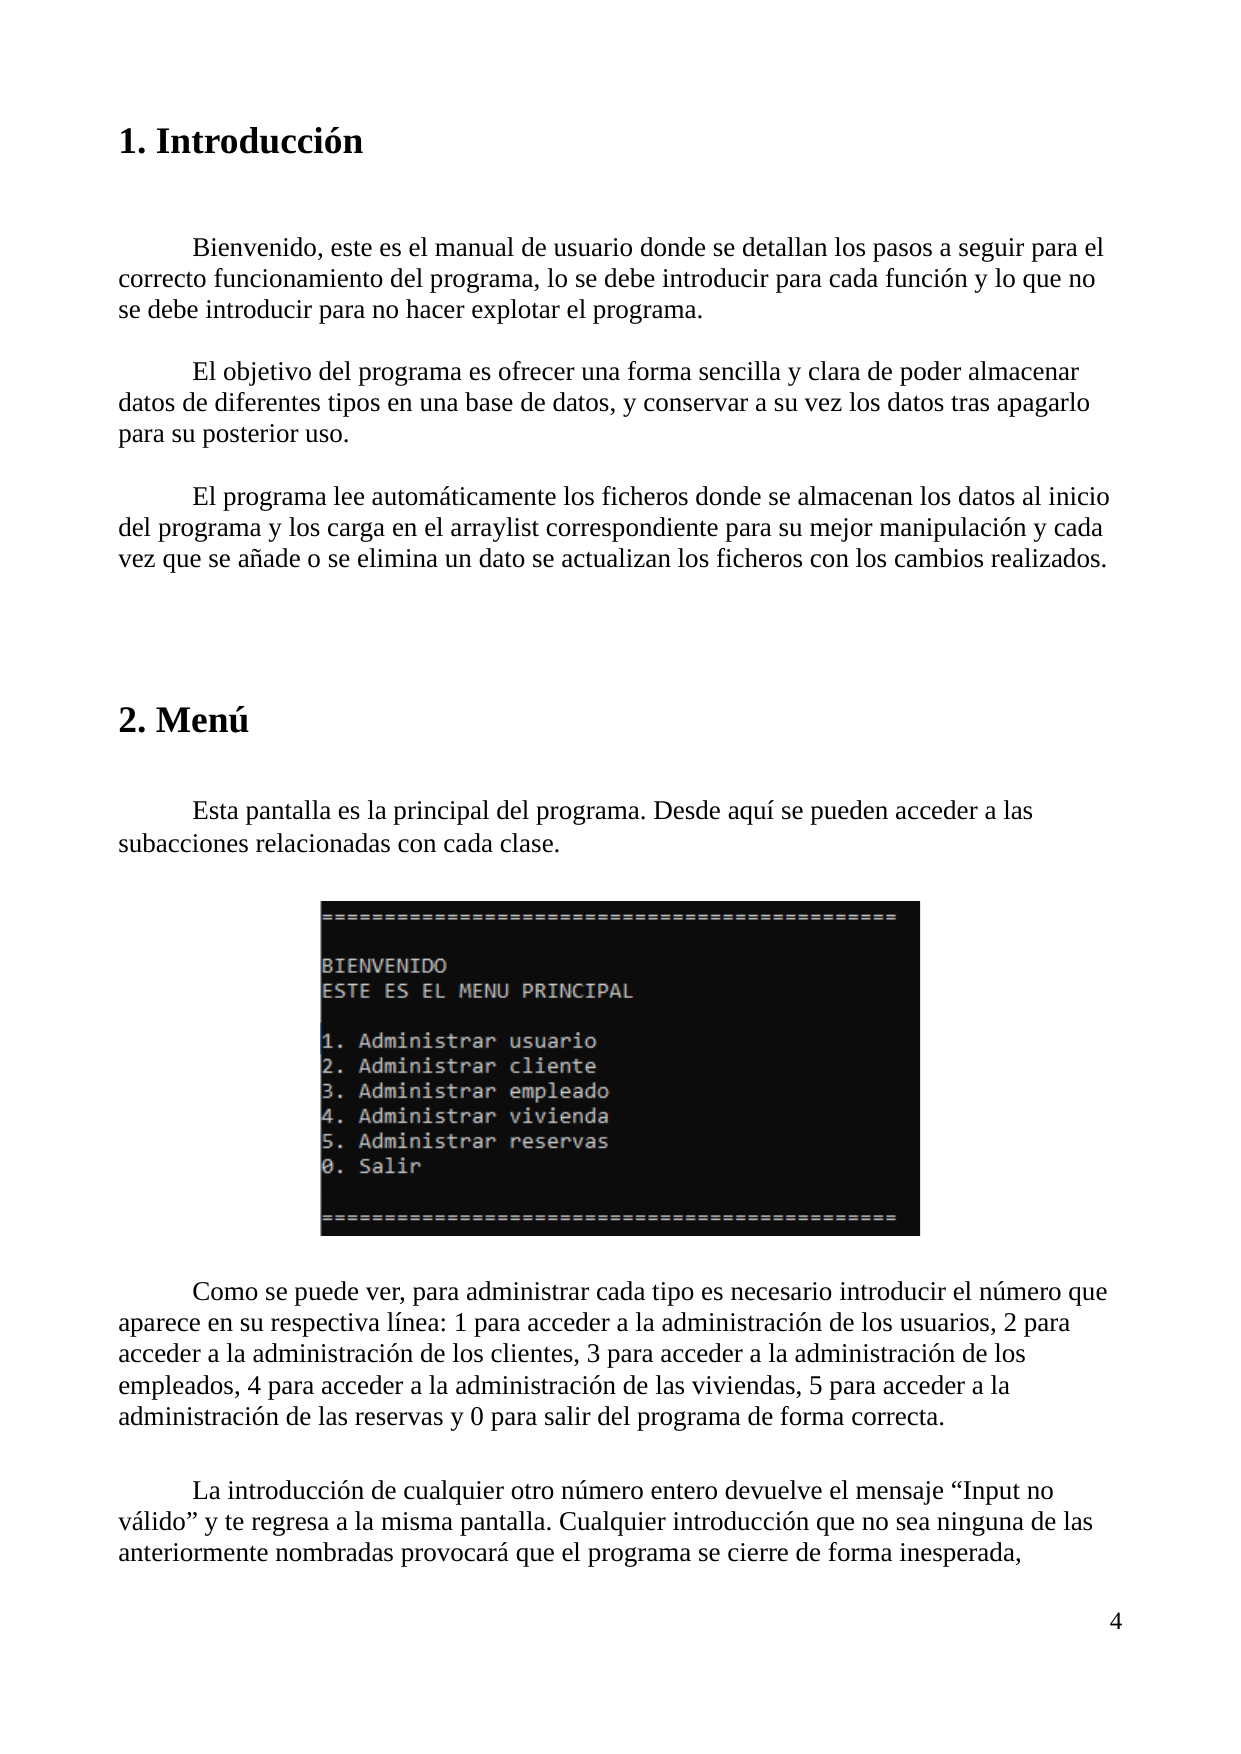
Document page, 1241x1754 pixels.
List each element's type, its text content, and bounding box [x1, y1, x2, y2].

text Esta pantalla es la principal del programa. Desde aquí se pueden acceder a las subacciones relacionadas con cada clase. [118, 784, 1122, 858]
text El programa lee automáticamente los ficheros donde se almacenan los datos al inicio del programa y los carga en el arraylist correspondiente para su mejor manipulación y cada vez que se añade o se elimina un dato se actualizan los ficheros con los cambios realizados. [118, 480, 1122, 573]
text Bienvenido, este es el manual de usuario donde se detallan los pasos a seguir para el correcto funcionamiento del programa, lo se debe introducir para cada función y lo que no se debe introducir para no hacer explotar el programa. [118, 231, 1122, 324]
text 1. Introducción [118, 118, 1122, 161]
text La introducción de cualquier otro número entero devuelve el mensaje “Input no válido” y te regresa a la misma pantalla. Cualquier introducción que no sea ninguna de las anteriormente nombradas provocará que el programa se cierre de forma inesperada, [118, 1474, 1122, 1568]
text El objetivo del programa es ofrecer una forma sencilla y clara de poder almacenar datos de diferentes tipos en una base de datos, y conservar a su vez los datos tras apagarlo para su posterior uso. [118, 355, 1122, 449]
picture [320, 901, 921, 1236]
text Como se puede ver, para administrar cada tipo es necesario introducir el número que aparece en su respectiva línea: 1 para acceder a la administración de los usuarios, 2 para acceder a la administración de los clientes, 3 para acceder a la administración de los empleados, 4 para acceder a la administración de las viviendas, 5 para acceder a la administración de las reservas y 0 para salir del programa de forma correcta. [118, 1275, 1122, 1431]
text 2. Menú [118, 698, 1122, 741]
